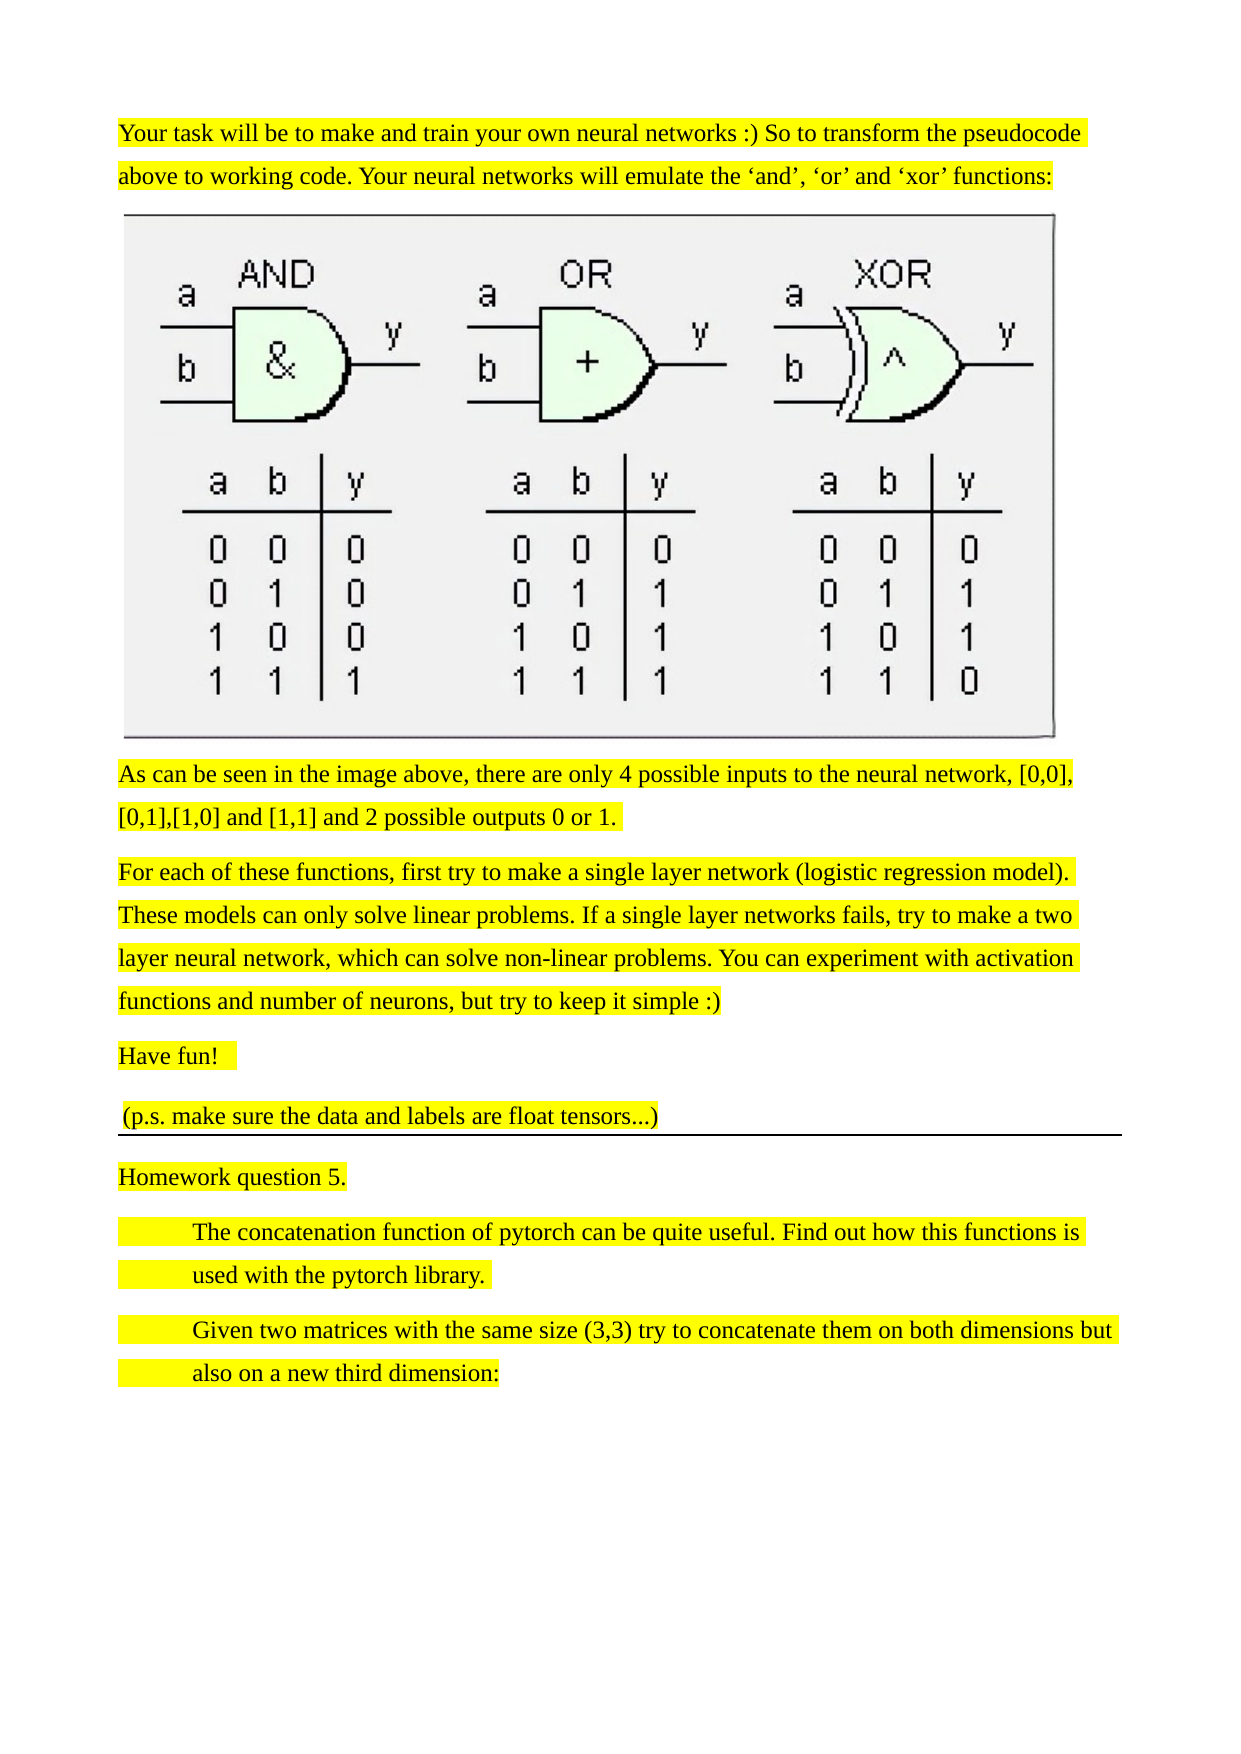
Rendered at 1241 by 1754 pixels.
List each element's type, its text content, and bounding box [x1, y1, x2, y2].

text Homework question 5. [118, 1162, 1122, 1191]
text For each of these functions, first try to make a single layer network (logistic regression model). These models can only solve linear problems. If a single layer networks fails, try to make a two layer neural network, which can solve non-linear problems. You can experiment with activation functions and number of neurons, but try to keep it simple :) [118, 857, 1122, 1015]
text Your task will be to make and train your own neural networks :) So to transform the pseudocode above to working code. Your neural networks will emulate the ‘and’, ‘or’ and ‘xor’ functions: [118, 118, 1122, 190]
text The concatenation function of pytorch can be quite useful. Find out how this functions is used with the pytorch library. [118, 1217, 1122, 1289]
text (p.s. make sure the data and labels are float tensors...) [118, 1096, 1122, 1134]
text Given two matrices with the same size (3,3) try to concatenate them on both dimensions but also on a new third dimension: [118, 1315, 1122, 1387]
text Have fun! [118, 1041, 1122, 1070]
picture [123, 210, 1059, 745]
text As can be seen in the image above, there are only 4 possible inputs to the neural network, [0,0],[0,1],[1,0] and [1,1] and 2 possible outputs 0 or 1. [118, 216, 1122, 831]
